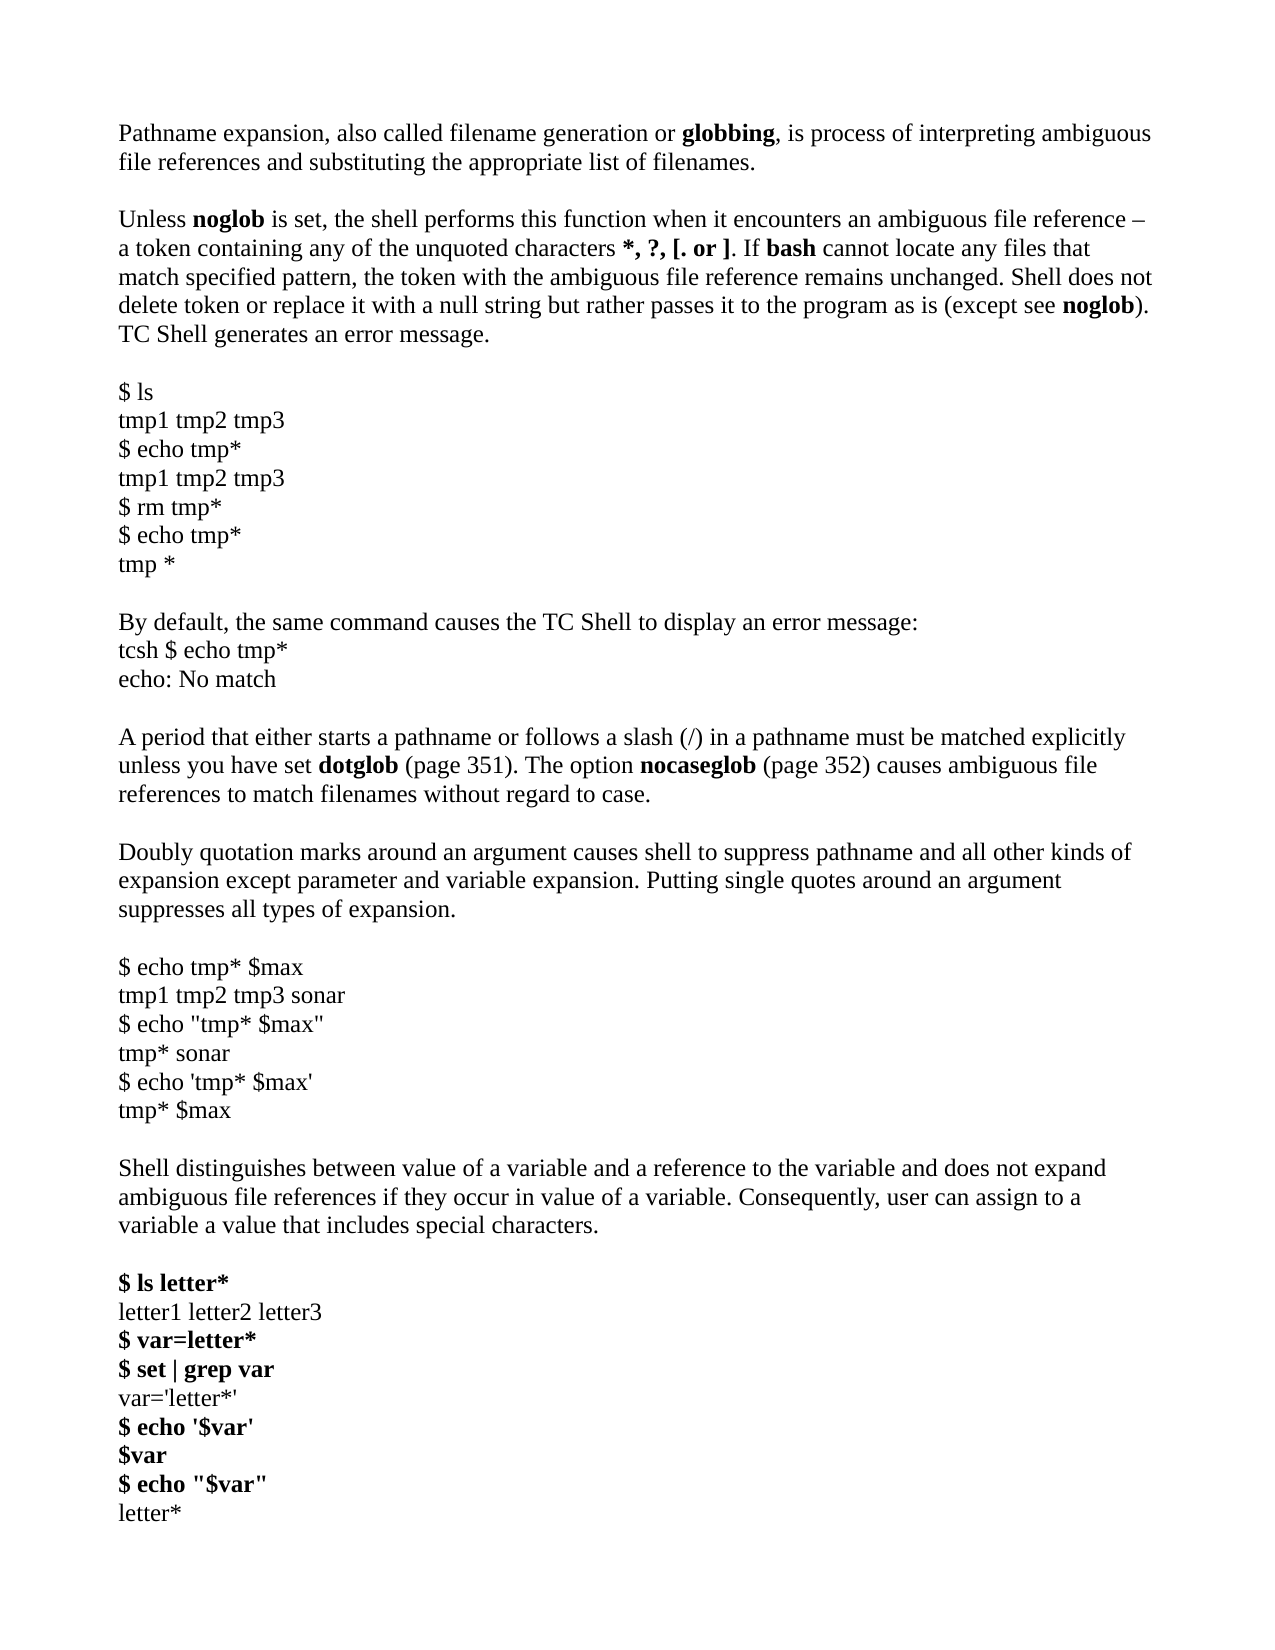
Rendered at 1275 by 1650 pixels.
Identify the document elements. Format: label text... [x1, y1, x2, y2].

text letter* [118, 1498, 1157, 1527]
text tmp* $max [118, 1096, 1157, 1124]
text Doubly quotation marks around an argument causes shell to suppress pathname and all other kinds of expansion except parameter and variable expansion. Putting single quotes around an argument suppresses all types of expansion. [118, 837, 1157, 923]
text $ set | grep var [118, 1354, 1157, 1383]
text $ echo tmp* [118, 521, 1157, 549]
text $ echo tmp* $max [118, 952, 1157, 981]
text tmp * [118, 549, 1157, 578]
text tmp1 tmp2 tmp3 sonar [118, 981, 1157, 1009]
text $ echo '$var' [118, 1412, 1157, 1441]
text tmp1 tmp2 tmp3 [118, 406, 1157, 434]
text $ ls letter* [118, 1268, 1157, 1297]
text $ echo "$var" [118, 1469, 1157, 1498]
text references to match filenames without regard to case. [118, 779, 1157, 808]
text $ echo tmp* [118, 434, 1157, 463]
text unless you have set dotglob (page 351). The option nocaseglob (page 352) causes ambiguous file [118, 751, 1157, 779]
text Shell distinguishes between value of a variable and a reference to the variable and does not expand ambiguous file references if they occur in value of a variable. Consequently, user can assign to a variable a value that includes special characters. [118, 1153, 1157, 1239]
text tmp* sonar [118, 1038, 1157, 1067]
text var='letter*' [118, 1383, 1157, 1412]
text letter1 letter2 letter3 [118, 1297, 1157, 1326]
text A period that either starts a pathname or follows a slash (/) in a pathname must be matched explicitly [118, 722, 1157, 751]
text Unless noglob is set, the shell performs this function when it encounters an ambiguous file reference – a token containing any of the unquoted characters *, ?, [. or ]. If bash cannot locate any files that match specified pattern, the token with the ambiguous file reference remains unchanged. Shell does not delete token or replace it with a null string but rather passes it to the program as is (except see noglob). TC Shell generates an error message. [118, 204, 1157, 348]
text Pathname expansion, also called filename generation or globbing, is process of interpreting ambiguous file references and substituting the appropriate list of filenames. [118, 118, 1157, 176]
text echo: No match [118, 664, 1157, 693]
text $ var=letter* [118, 1326, 1157, 1354]
text $ echo 'tmp* $max' [118, 1067, 1157, 1096]
text tcsh $ echo tmp* [118, 636, 1157, 664]
text $ ls [118, 377, 1157, 406]
text $var [118, 1441, 1157, 1469]
text tmp1 tmp2 tmp3 [118, 463, 1157, 492]
text $ echo "tmp* $max" [118, 1009, 1157, 1038]
text By default, the same command causes the TC Shell to display an error message: [118, 607, 1157, 636]
text $ rm tmp* [118, 492, 1157, 521]
